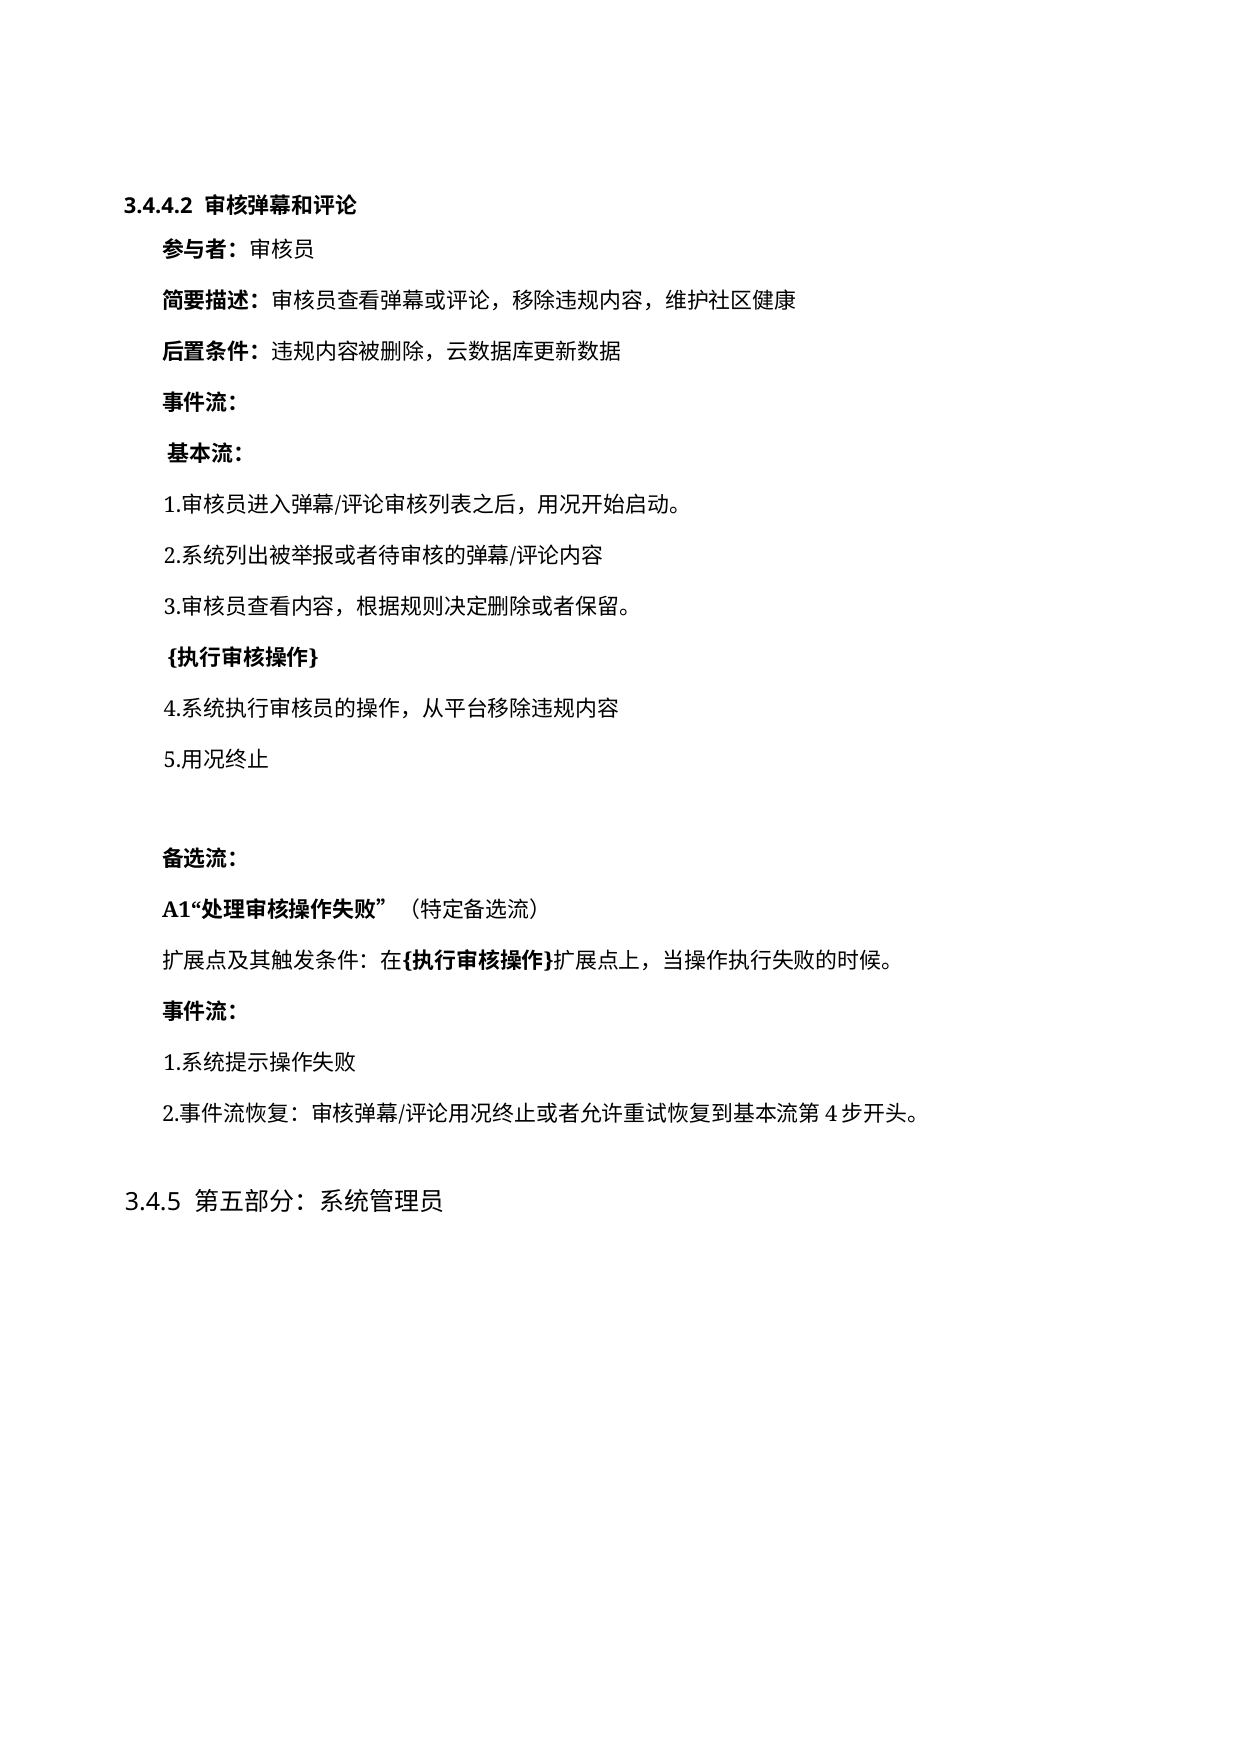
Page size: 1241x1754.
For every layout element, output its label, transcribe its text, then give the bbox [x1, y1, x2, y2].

text 扩展点及其触发条件：在{执行审核操作}扩展点上，当操作执行失败的时候。 [118, 943, 1122, 975]
text 2.事件流恢复：审核弹幕/评论用况终止或者允许重试恢复到基本流第4步开头。 [118, 1096, 1122, 1128]
list 1.审核员进入弹幕/评论审核列表之后，用况开始启动。 [118, 487, 1122, 518]
text 事件流： [118, 994, 1122, 1026]
list 5.用况终止 [118, 742, 1122, 773]
text 后置条件：违规内容被删除，云数据库更新数据 [118, 334, 1122, 366]
subtitle 审核弹幕和评论 [118, 188, 1122, 219]
text A1“处理审核操作失败”（特定备选流） [118, 892, 1122, 924]
text 基本流： [118, 436, 1122, 467]
text 备选流： [118, 841, 1122, 873]
list 1.系统提示操作失败 [118, 1045, 1122, 1077]
text 事件流： [118, 385, 1122, 416]
text 参与者：审核员 [118, 232, 1122, 264]
list 4.系统执行审核员的操作，从平台移除违规内容 [118, 691, 1122, 722]
list 3.审核员查看内容，根据规则决定删除或者保留。 [118, 589, 1122, 620]
subtitle 第五部分：系统管理员 [118, 1181, 1122, 1218]
text 简要描述：审核员查看弹幕或评论，移除违规内容，维护社区健康 [118, 283, 1122, 315]
list 2.系统列出被举报或者待审核的弹幕/评论内容 [118, 538, 1122, 569]
text {执行审核操作} [118, 640, 1122, 671]
